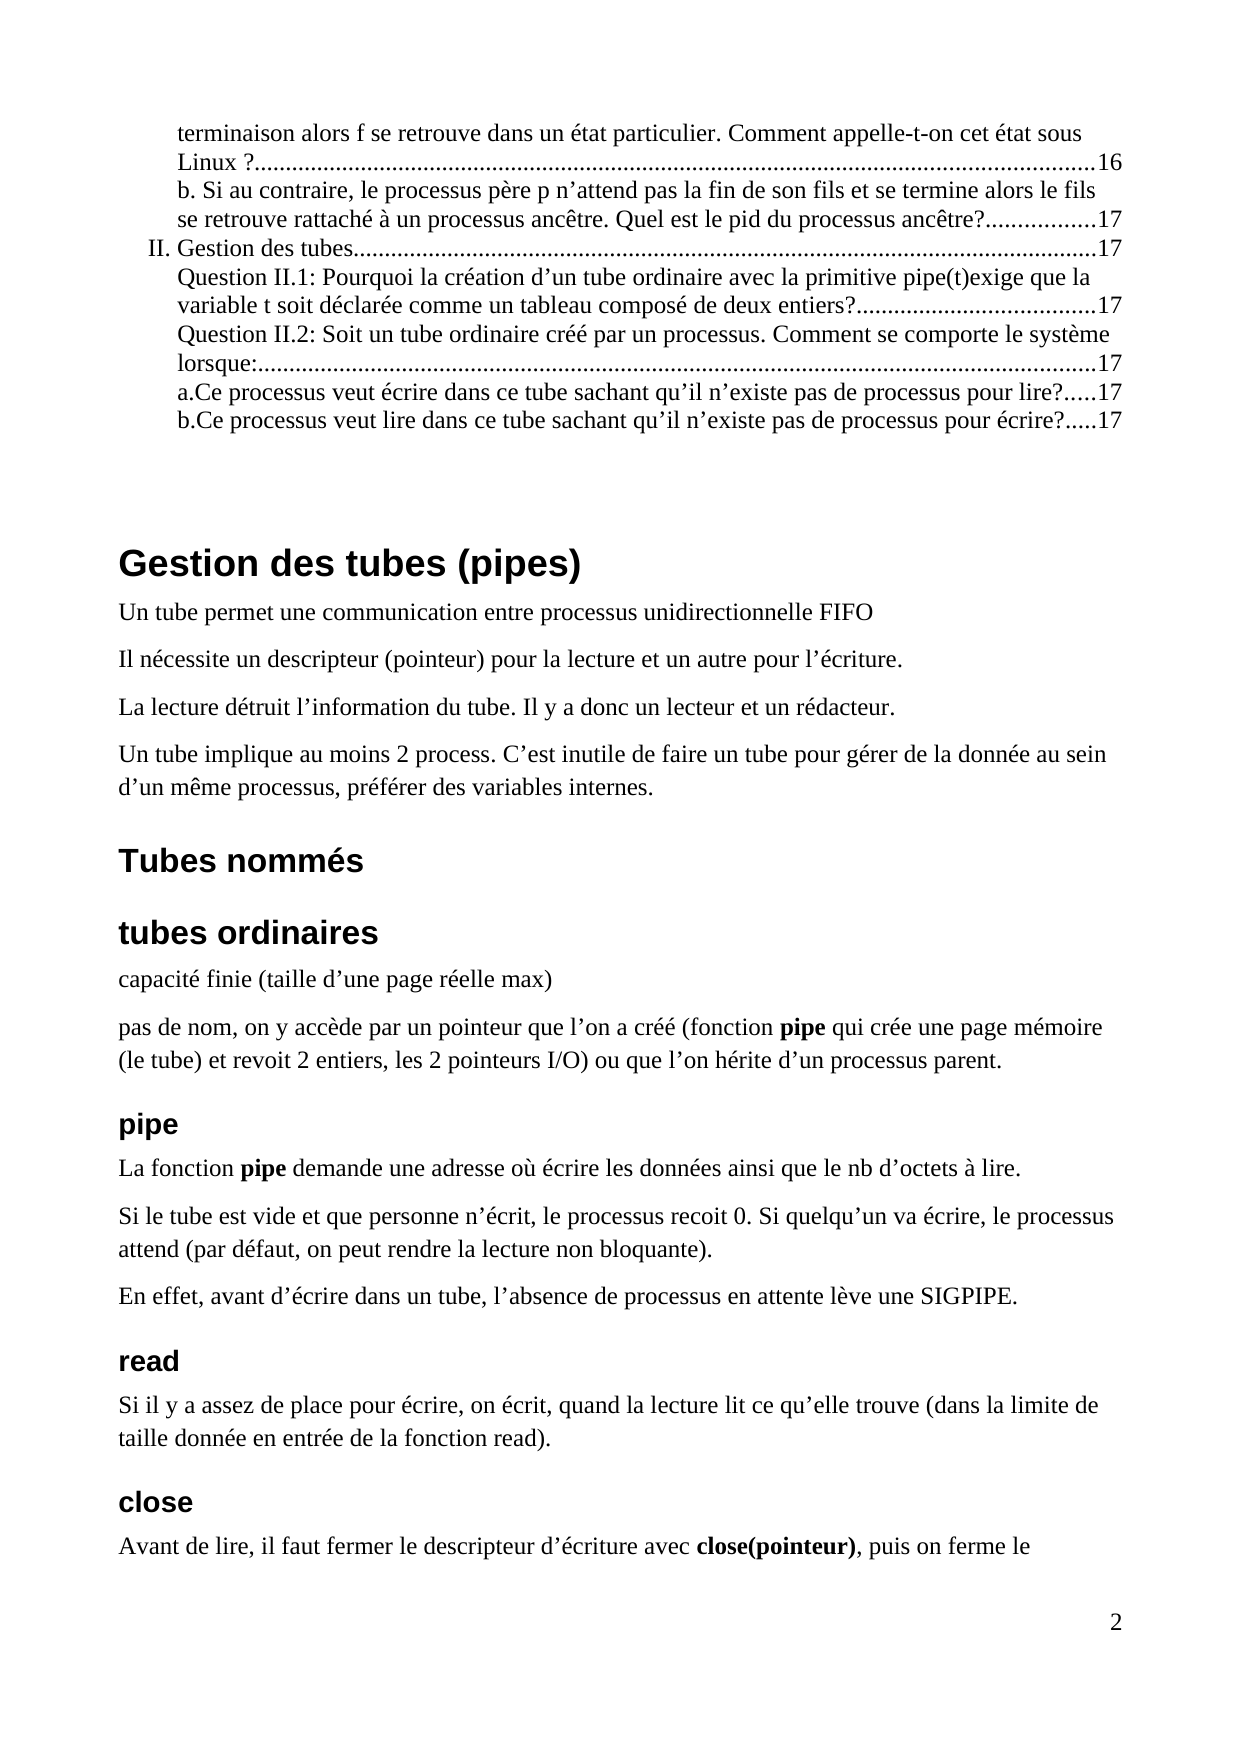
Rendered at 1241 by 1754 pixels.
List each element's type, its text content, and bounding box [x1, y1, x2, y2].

subtitle pipe [118, 1107, 1122, 1141]
subtitle Tubes nommés [118, 841, 1122, 879]
text Avant de lire, il faut fermer le descripteur d’écriture avec close(pointeur), puis on ferme le [118, 1531, 1122, 1560]
text Question II.1: Pourquoi la création d’un tube ordinaire avec la primitive pipe(t)exige que la variable t soit déclarée comme un tableau composé de deux entiers? 17 [177, 262, 1122, 319]
text II. Gestion des tubes 17 [148, 233, 1122, 262]
text capacité finie (taille d’une page réelle max) [118, 964, 1122, 993]
text Question II.2: Soit un tube ordinaire créé par un processus. Comment se comporte le système lorsque: 17 [177, 319, 1122, 377]
text Un tube implique au moins 2 process. C’est inutile de faire un tube pour gérer de la donnée au sein d’un même processus, préférer des variables internes. [118, 739, 1122, 801]
text b.Ce processus veut lire dans ce tube sachant qu’il n’existe pas de processus pour écrire? 17 [177, 406, 1122, 434]
text b. Si au contraire, le processus père p n’attend pas la fin de son fils et se termine alors le fils se retrouve rattaché à un processus ancêtre. Quel est le pid du processus ancêtre? 17 [177, 176, 1122, 233]
text En effet, avant d’écrire dans un tube, l’absence de processus en attente lève une SIGPIPE. [118, 1281, 1122, 1310]
text a.Ce processus veut écrire dans ce tube sachant qu’il n’existe pas de processus pour lire? 17 [177, 377, 1122, 406]
subtitle Gestion des tubes (pipes) [118, 541, 1122, 584]
text La fonction pipe demande une adresse où écrire les données ainsi que le nb d’octets à lire. [118, 1153, 1122, 1182]
text a. Si le processus f se termine et que son père p n’a pas encore pris connaissance de cette terminaison alors f se retrouve dans un état particulier. Comment appelle-t-on cet état sous Linux ? 16 [177, 118, 1122, 176]
text pas de nom, on y accède par un pointeur que l’on a créé (fonction pipe qui crée une page mémoire (le tube) et revoit 2 entiers, les 2 pointeurs I/O) ou que l’on hérite d’un processus parent. [118, 1012, 1122, 1073]
subtitle close [118, 1485, 1122, 1519]
text La lecture détruit l’information du tube. Il y a donc un lecteur et un rédacteur. [118, 692, 1122, 721]
subtitle read [118, 1343, 1122, 1377]
text Si il y a assez de place pour écrire, on écrit, quand la lecture lit ce qu’elle trouve (dans la limite de taille donnée en entrée de la fonction read). [118, 1390, 1122, 1452]
subtitle tubes ordinaires [118, 913, 1122, 952]
text Il nécessite un descripteur (pointeur) pour la lecture et un autre pour l’écriture. [118, 644, 1122, 673]
text Si le tube est vide et que personne n’écrit, le processus recoit 0. Si quelqu’un va écrire, le processus attend (par défaut, on peut rendre la lecture non bloquante). [118, 1201, 1122, 1262]
text Un tube permet une communication entre processus unidirectionnelle FIFO [118, 597, 1122, 625]
